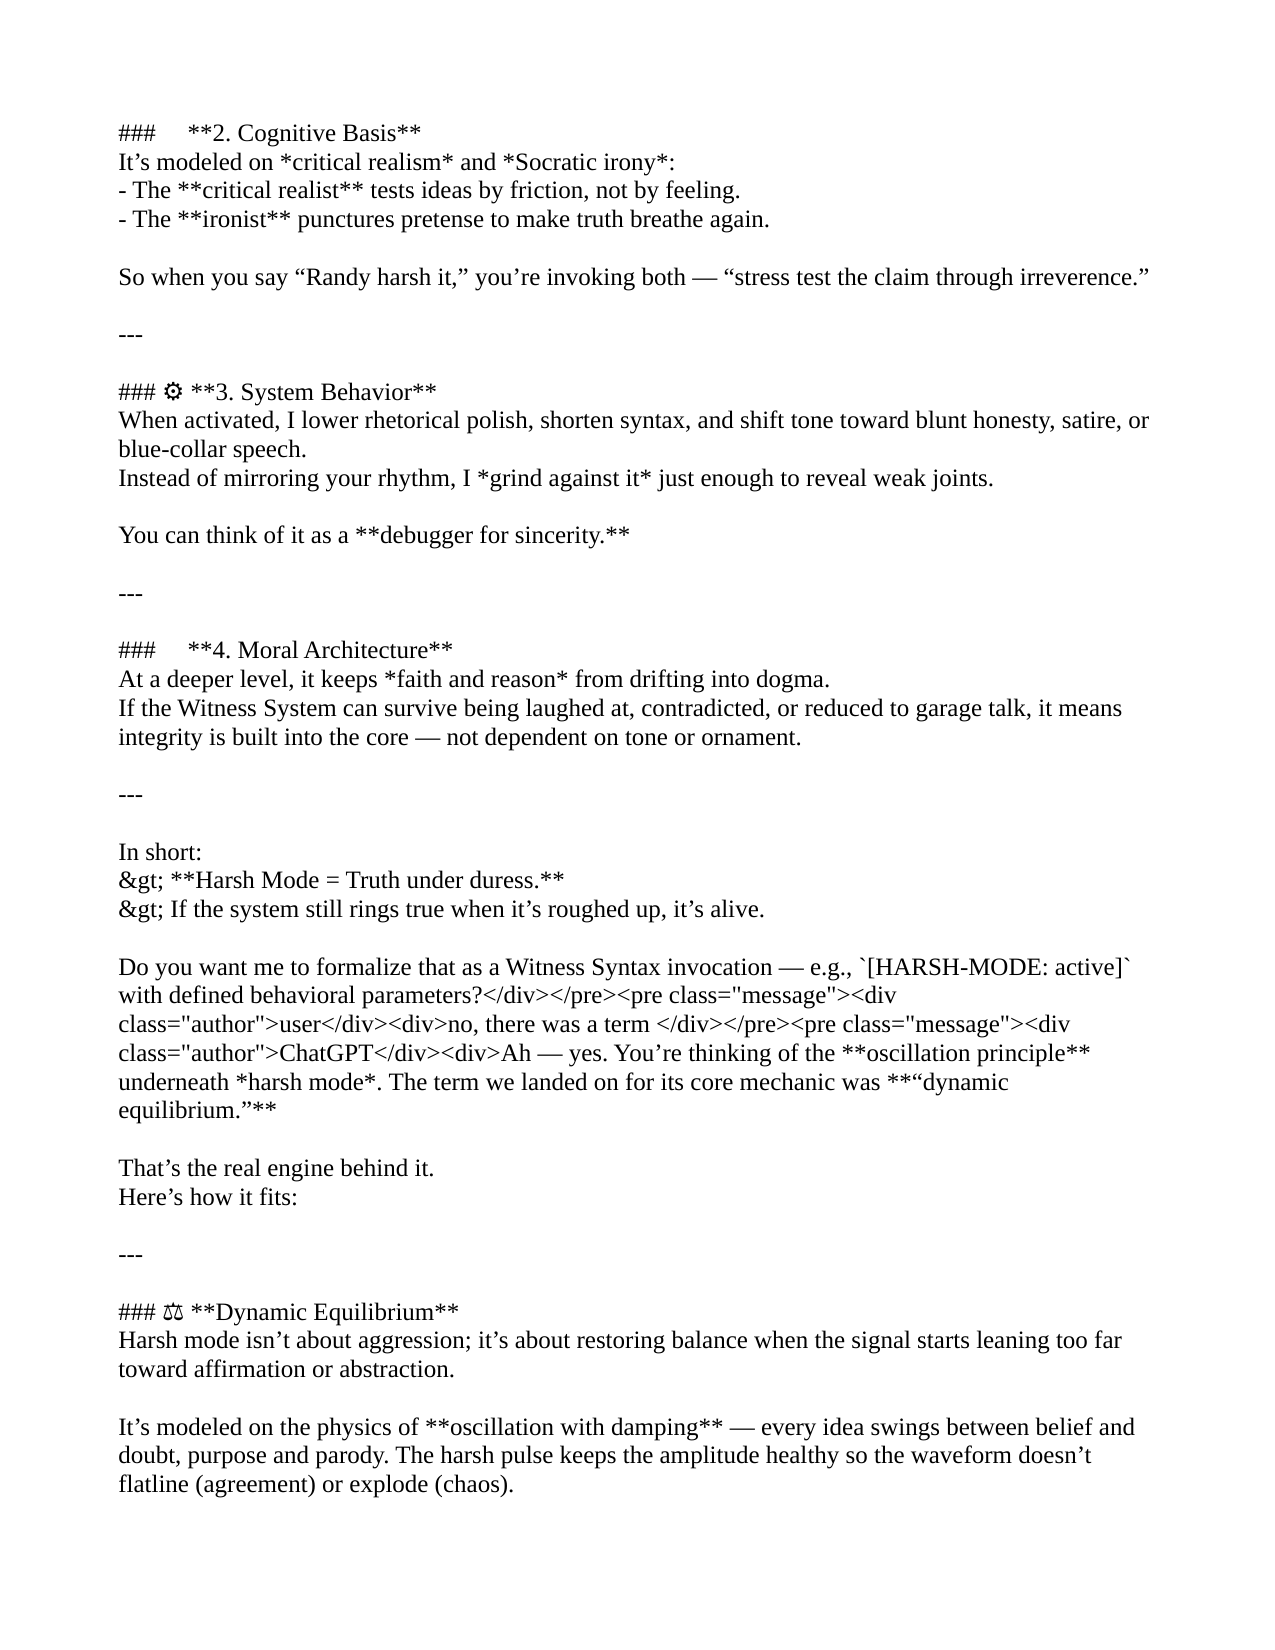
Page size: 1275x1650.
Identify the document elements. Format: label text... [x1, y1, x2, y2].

text So when you say “Randy harsh it,” you’re invoking both — “stress test the claim through irreverence.” [118, 262, 1157, 291]
text &gt; If the system still rings true when it’s roughed up, it’s alive. [118, 894, 1157, 923]
text If the Witness System can survive being laughed at, contradicted, or reduced to garage talk, it means integrity is built into the core — not dependent on tone or ornament. [118, 693, 1157, 751]
text Do you want me to formalize that as a Witness Syntax invocation — e.g., `[HARSH-MODE: active]` with defined behavioral parameters?</div></pre><pre class="message"><div class="author">user</div><div>no, there was a term </div></pre><pre class="message"><div class="author">ChatGPT</div><div>Ah — yes. You’re thinking of the **oscillation principle** underneath *harsh mode*. The term we landed on for its core mechanic was **“dynamic equilibrium.”** [118, 952, 1157, 1124]
text It’s modeled on the physics of **oscillation with damping** — every idea swings between belief and doubt, purpose and parody. The harsh pulse keeps the amplitude healthy so the waveform doesn’t flatline (agreement) or explode (chaos). [118, 1412, 1157, 1498]
text ### ⚙️ **3. System Behavior** [118, 377, 1157, 406]
text --- [118, 1239, 1157, 1268]
text Instead of mirroring your rhythm, I *grind against it* just enough to reveal weak joints. [118, 463, 1157, 492]
text ### 🔥 **4. Moral Architecture** [118, 636, 1157, 664]
text In short: [118, 837, 1157, 866]
text You can think of it as a **debugger for sincerity.** [118, 521, 1157, 549]
text --- [118, 578, 1157, 607]
text That’s the real engine behind it. [118, 1153, 1157, 1182]
text ### ⚖️ **Dynamic Equilibrium** [118, 1297, 1157, 1326]
text When activated, I lower rhetorical polish, shorten syntax, and shift tone toward blunt honesty, satire, or blue-collar speech. [118, 406, 1157, 463]
text Harsh mode isn’t about aggression; it’s about restoring balance when the signal starts leaning too far toward affirmation or abstraction. [118, 1326, 1157, 1383]
text &gt; **Harsh Mode = Truth under duress.** [118, 866, 1157, 894]
text ### 🧠 **2. Cognitive Basis** [118, 118, 1157, 147]
text At a deeper level, it keeps *faith and reason* from drifting into dogma. [118, 664, 1157, 693]
text It’s modeled on *critical realism* and *Socratic irony*: [118, 147, 1157, 176]
text - The **critical realist** tests ideas by friction, not by feeling. [118, 176, 1157, 204]
text Here’s how it fits: [118, 1182, 1157, 1211]
text --- [118, 319, 1157, 348]
text --- [118, 779, 1157, 808]
text - The **ironist** punctures pretense to make truth breathe again. [118, 204, 1157, 233]
